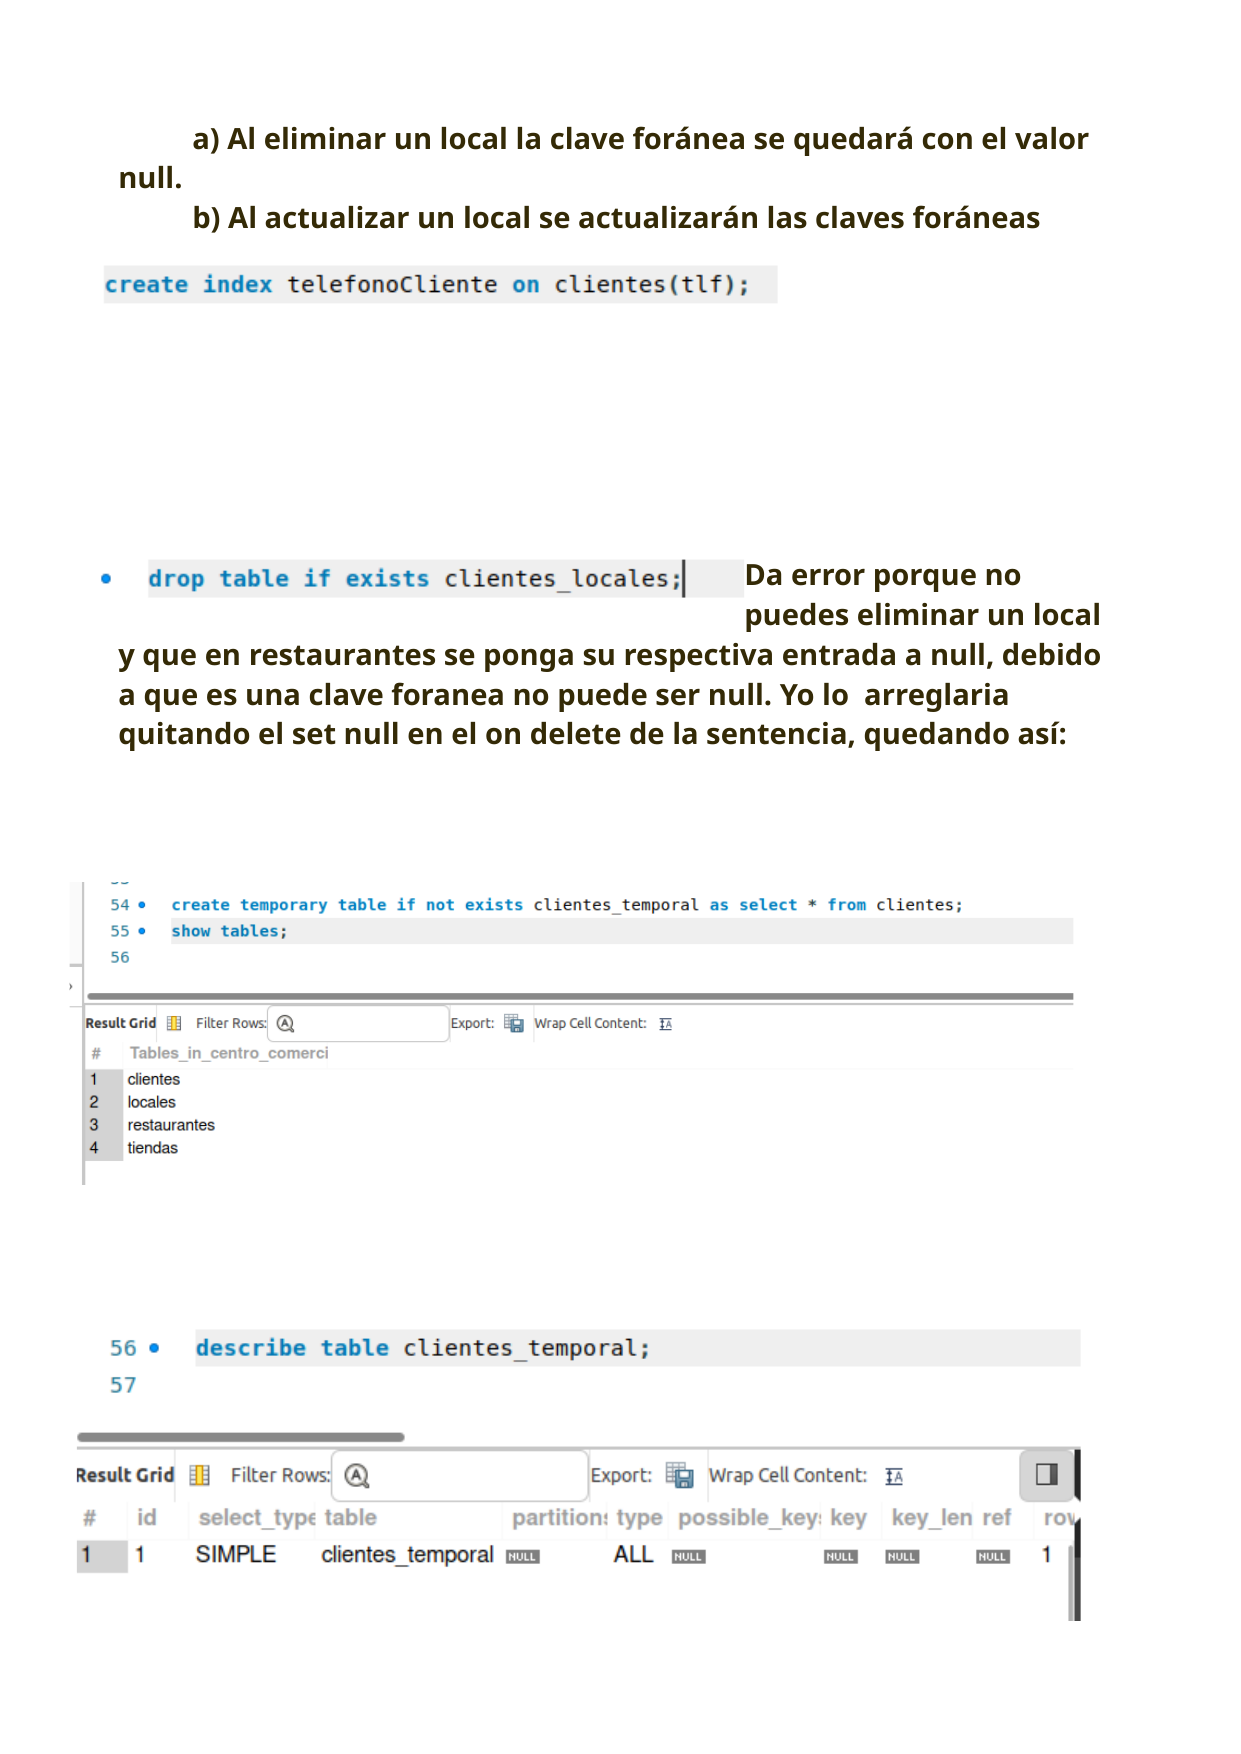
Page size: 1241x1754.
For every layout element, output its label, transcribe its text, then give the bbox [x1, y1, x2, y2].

picture [76, 1322, 1081, 1621]
picture [69, 882, 1074, 1185]
text Da error porque no puedes eliminar un local y que en restaurantes se ponga su respectiva entrada a null, debido a que es una clave foranea no puede ser null. Yo lo arreglaria quitando el set null en el on delete de la sentencia, quedando así: [118, 555, 1122, 753]
text a) Al eliminar un local la clave foránea se quedará con el valor null. [118, 118, 1122, 197]
picture [89, 541, 745, 620]
picture [98, 247, 778, 346]
text b) Al actualizar un local se actualizarán las claves foráneas [118, 197, 1122, 237]
